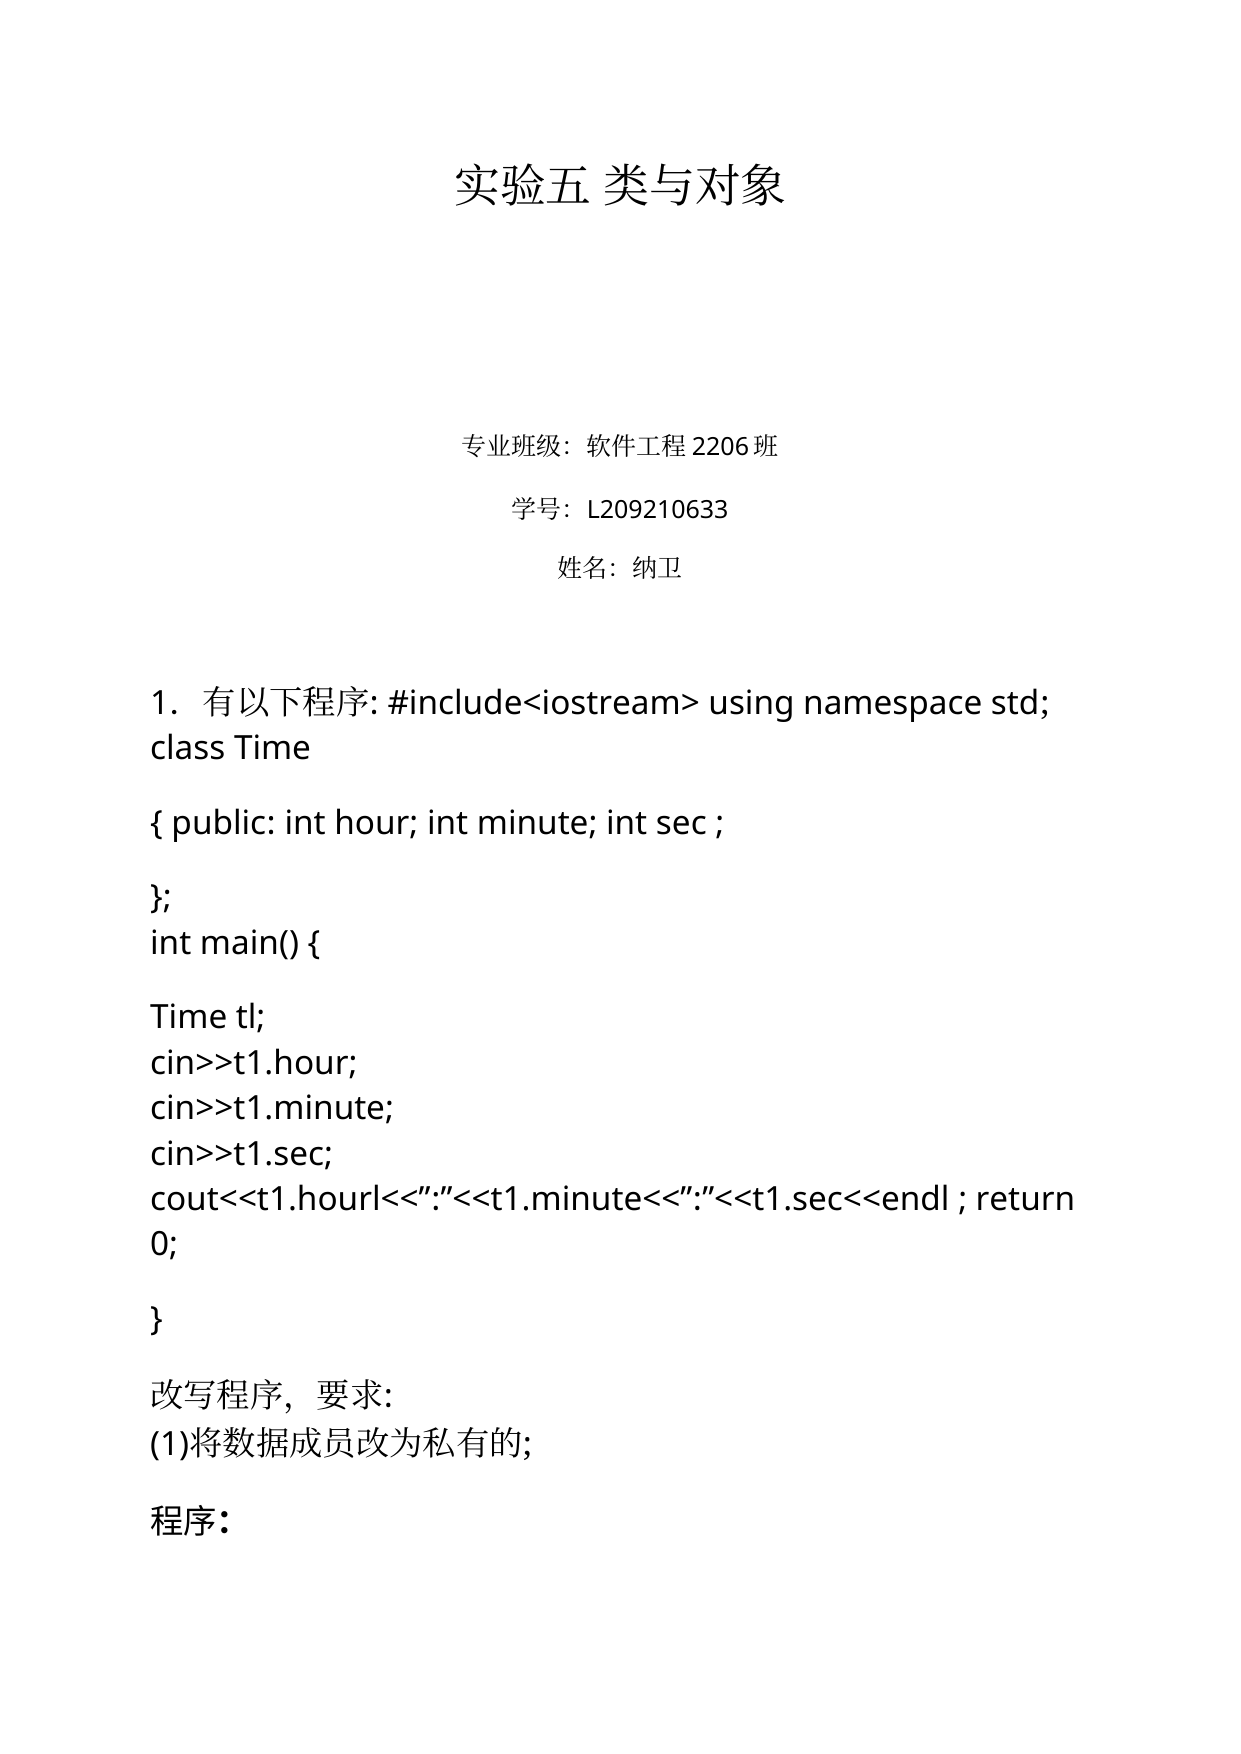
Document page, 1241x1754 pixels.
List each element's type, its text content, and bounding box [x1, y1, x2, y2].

text { public: int hour; int minute; int sec ; [150, 798, 1090, 844]
text 学号：L209210633 [150, 491, 1090, 525]
text 1．有以下程序: #include<iostream> using namespace std; class Time [150, 676, 1090, 769]
text 姓名：纳卫 [150, 554, 1090, 583]
text 实验五 类与对象 [150, 150, 1090, 216]
text 程序： [150, 1495, 1090, 1543]
text 专业班级：软件工程2206班 [150, 428, 1090, 462]
text 改写程序，要求: (1)将数据成员改为私有的; [150, 1369, 1090, 1466]
text }; int main() { [150, 873, 1090, 964]
text } [150, 1295, 1090, 1340]
text Time tl; cin>>t1.hour; cin>>t1.minute; cin>>t1.sec; cout<<t1.hourl<<”:”<<t1.minute<<”:”<<t1.sec<<endl ; return 0; [150, 993, 1090, 1266]
